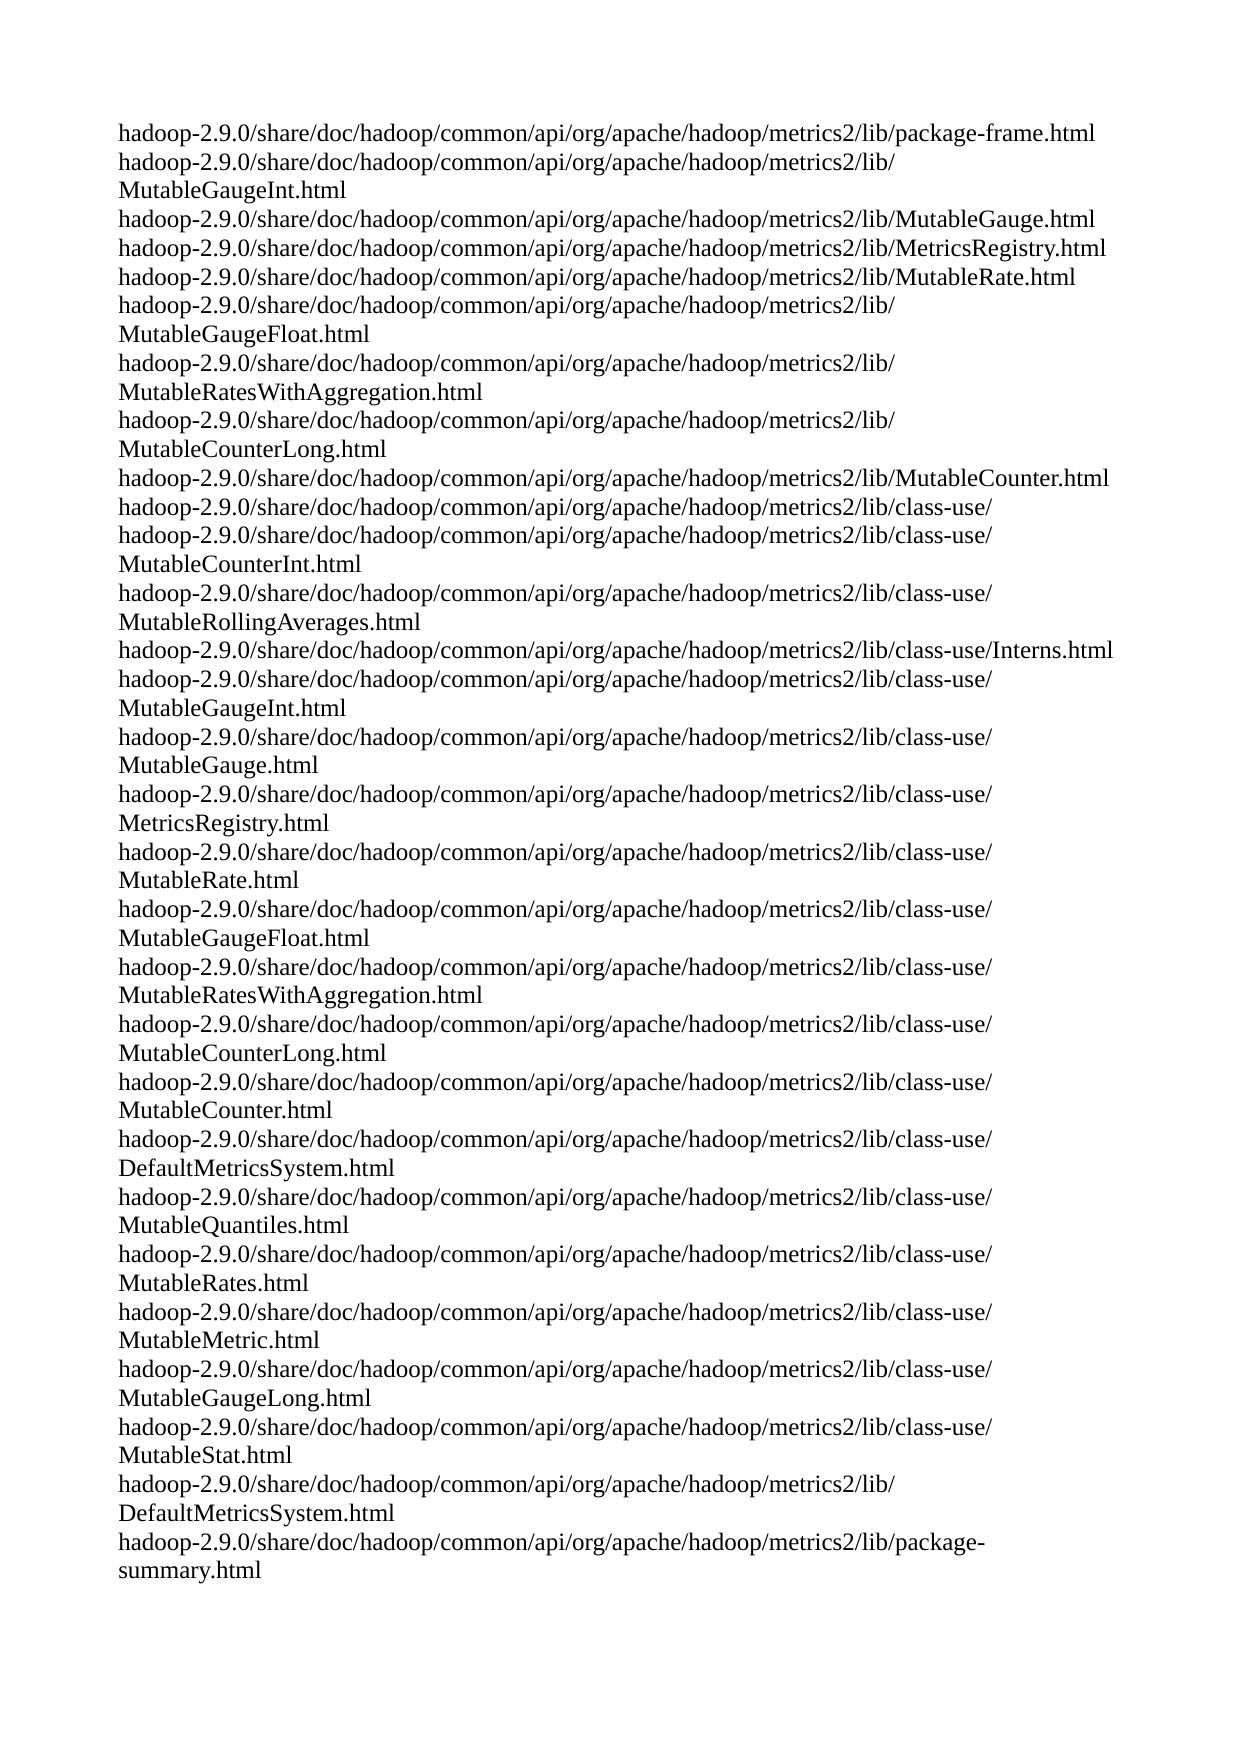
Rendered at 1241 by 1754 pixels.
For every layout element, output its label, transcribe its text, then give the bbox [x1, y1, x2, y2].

text hadoop-2.9.0/share/doc/hadoop/common/api/org/apache/hadoop/metrics2/lib/MetricsRegistry.html [118, 233, 1122, 262]
text hadoop-2.9.0/share/doc/hadoop/common/api/org/apache/hadoop/metrics2/lib/class-use/MutableGaugeInt.html [118, 664, 1122, 722]
text hadoop-2.9.0/share/doc/hadoop/common/api/org/apache/hadoop/metrics2/lib/MutableGauge.html [118, 204, 1122, 233]
text hadoop-2.9.0/share/doc/hadoop/common/api/org/apache/hadoop/metrics2/lib/class-use/MutableCounterInt.html [118, 521, 1122, 578]
text hadoop-2.9.0/share/doc/hadoop/common/api/org/apache/hadoop/metrics2/lib/class-use/MutableGaugeLong.html [118, 1354, 1122, 1412]
text hadoop-2.9.0/share/doc/hadoop/common/api/org/apache/hadoop/metrics2/lib/MutableRate.html [118, 262, 1122, 291]
text hadoop-2.9.0/share/doc/hadoop/common/api/org/apache/hadoop/metrics2/lib/class-use/MutableCounterLong.html [118, 1009, 1122, 1067]
text hadoop-2.9.0/share/doc/hadoop/common/api/org/apache/hadoop/metrics2/lib/class-use/MutableGaugeFloat.html [118, 894, 1122, 952]
text hadoop-2.9.0/share/doc/hadoop/common/api/org/apache/hadoop/metrics2/lib/class-use/MutableGauge.html [118, 722, 1122, 779]
text hadoop-2.9.0/share/doc/hadoop/common/api/org/apache/hadoop/metrics2/lib/class-use/Interns.html [118, 636, 1122, 664]
text hadoop-2.9.0/share/doc/hadoop/common/api/org/apache/hadoop/metrics2/lib/MutableRatesWithAggregation.html [118, 348, 1122, 406]
text hadoop-2.9.0/share/doc/hadoop/common/api/org/apache/hadoop/metrics2/lib/DefaultMetricsSystem.html [118, 1469, 1122, 1527]
text hadoop-2.9.0/share/doc/hadoop/common/api/org/apache/hadoop/metrics2/lib/MutableCounter.html [118, 463, 1122, 492]
text hadoop-2.9.0/share/doc/hadoop/common/api/org/apache/hadoop/metrics2/lib/class-use/MutableRates.html [118, 1239, 1122, 1297]
text hadoop-2.9.0/share/doc/hadoop/common/api/org/apache/hadoop/metrics2/lib/class-use/MutableCounter.html [118, 1067, 1122, 1124]
text hadoop-2.9.0/share/doc/hadoop/common/api/org/apache/hadoop/metrics2/lib/class-use/MutableMetric.html [118, 1297, 1122, 1354]
text hadoop-2.9.0/share/doc/hadoop/common/api/org/apache/hadoop/metrics2/lib/package-frame.html [118, 118, 1122, 147]
text hadoop-2.9.0/share/doc/hadoop/common/api/org/apache/hadoop/metrics2/lib/class-use/MutableRatesWithAggregation.html [118, 952, 1122, 1009]
text hadoop-2.9.0/share/doc/hadoop/common/api/org/apache/hadoop/metrics2/lib/class-use/MetricsRegistry.html [118, 779, 1122, 837]
text hadoop-2.9.0/share/doc/hadoop/common/api/org/apache/hadoop/metrics2/lib/MutableGaugeFloat.html [118, 291, 1122, 348]
text hadoop-2.9.0/share/doc/hadoop/common/api/org/apache/hadoop/metrics2/lib/class-use/MutableQuantiles.html [118, 1182, 1122, 1239]
text hadoop-2.9.0/share/doc/hadoop/common/api/org/apache/hadoop/metrics2/lib/class-use/MutableStat.html [118, 1412, 1122, 1469]
text hadoop-2.9.0/share/doc/hadoop/common/api/org/apache/hadoop/metrics2/lib/class-use/ [118, 492, 1122, 521]
text hadoop-2.9.0/share/doc/hadoop/common/api/org/apache/hadoop/metrics2/lib/MutableCounterLong.html [118, 406, 1122, 463]
text hadoop-2.9.0/share/doc/hadoop/common/api/org/apache/hadoop/metrics2/lib/MutableGaugeInt.html [118, 147, 1122, 204]
text hadoop-2.9.0/share/doc/hadoop/common/api/org/apache/hadoop/metrics2/lib/class-use/MutableRate.html [118, 837, 1122, 894]
text hadoop-2.9.0/share/doc/hadoop/common/api/org/apache/hadoop/metrics2/lib/class-use/MutableRollingAverages.html [118, 578, 1122, 636]
text hadoop-2.9.0/share/doc/hadoop/common/api/org/apache/hadoop/metrics2/lib/package-summary.html [118, 1527, 1122, 1584]
text hadoop-2.9.0/share/doc/hadoop/common/api/org/apache/hadoop/metrics2/lib/class-use/DefaultMetricsSystem.html [118, 1124, 1122, 1182]
